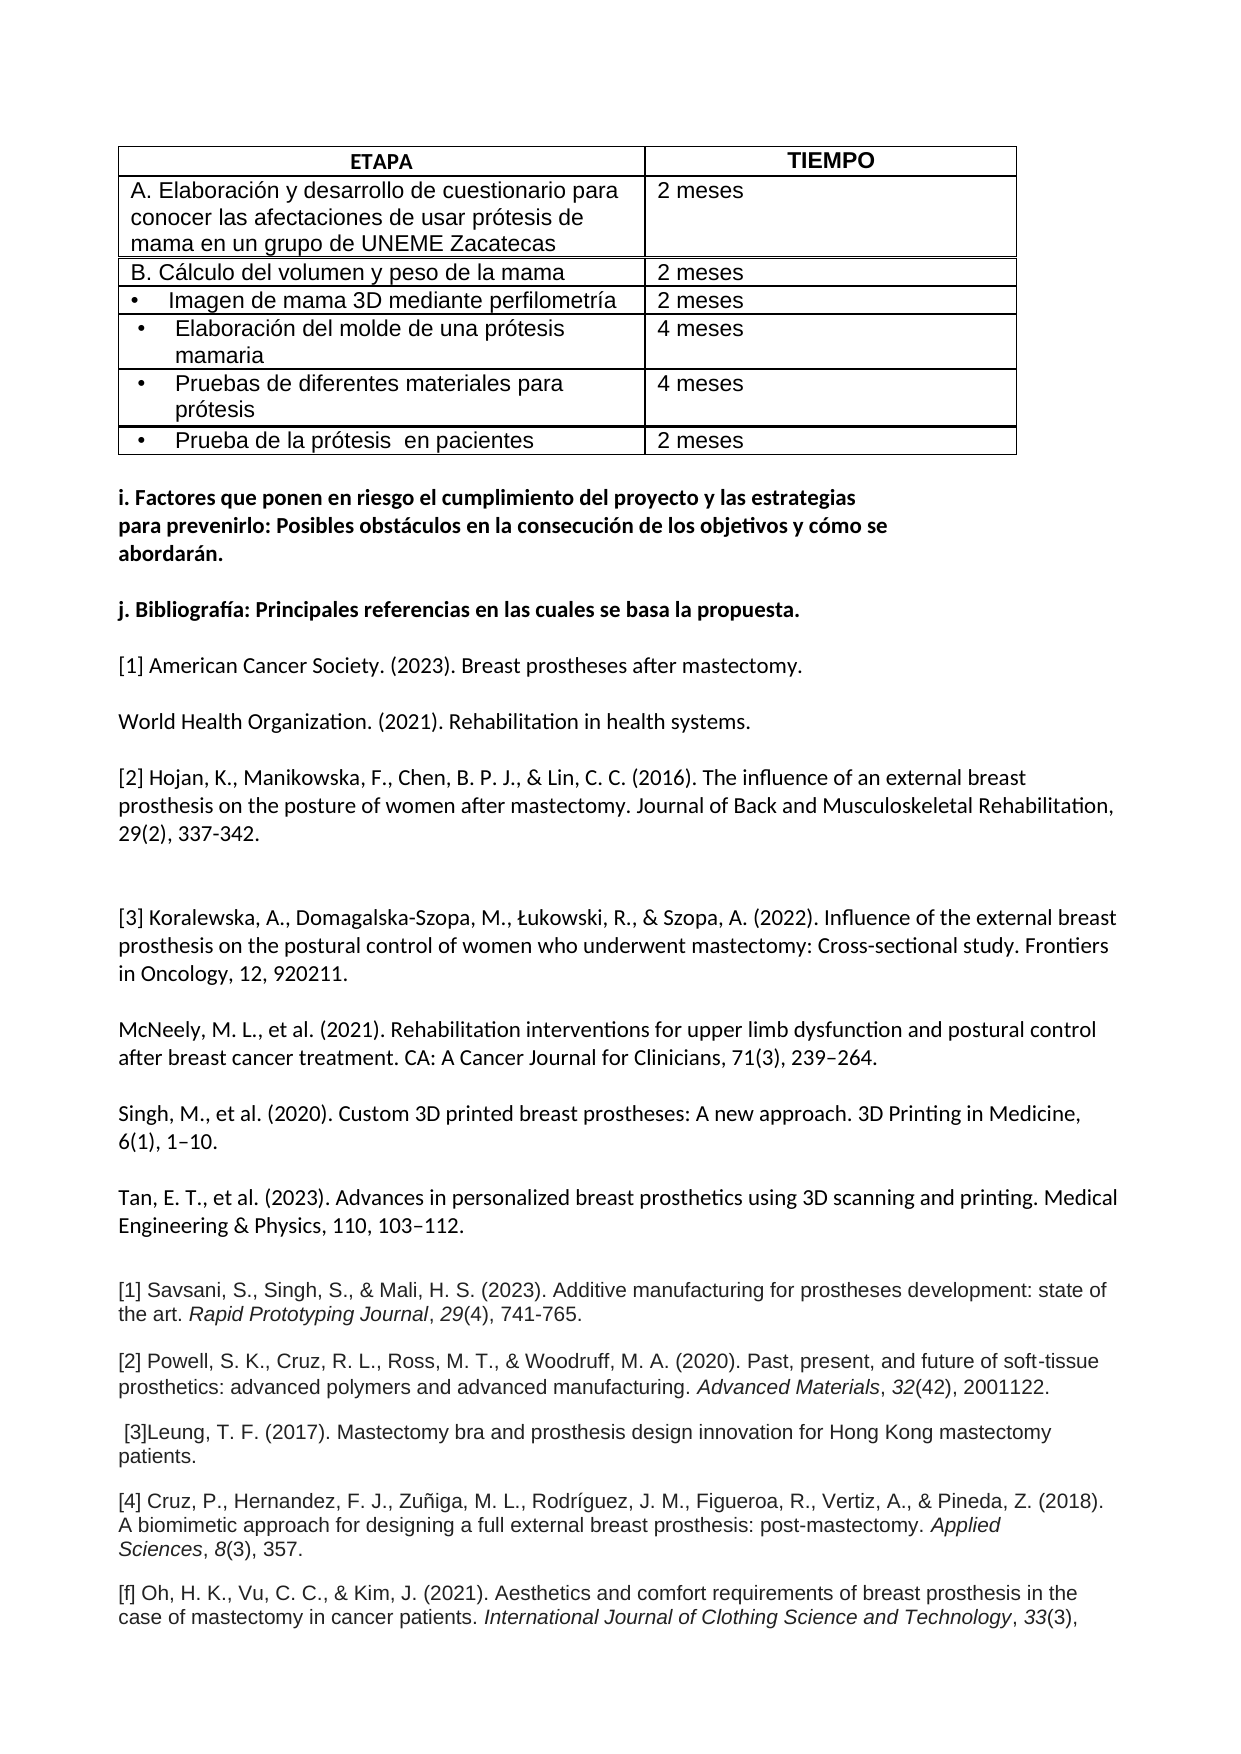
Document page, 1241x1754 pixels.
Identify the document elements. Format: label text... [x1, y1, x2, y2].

table_cell Prueba de la prótesis en pacientes [119, 428, 644, 454]
text abordarán. [118, 539, 1122, 567]
table_cell A. Elaboración y desarrollo de cuestionario para conocer las afectaciones de usar prótesis de mama en un grupo de UNEME Zacatecas [119, 177, 644, 256]
table_cell Imagen de mama 3D mediante perfilometría [119, 287, 644, 313]
table_header ETAPA [119, 147, 644, 175]
table_cell 4 meses [646, 315, 1016, 368]
table_cell 2 meses [646, 287, 1016, 313]
table_cell 2 meses [646, 177, 1016, 256]
text i. Factores que ponen en riesgo el cumplimiento del proyecto y las estrategias [118, 483, 1122, 511]
text Tan, E. T., et al. (2023). Advances in personalized breast prosthetics using 3D scanning and printing. Medical Engineering & Physics, 110, 103–112. [118, 1183, 1122, 1239]
text [f] Oh, H. K., Vu, C. C., & Kim, J. (2021). Aesthetics and comfort requirements of breast prosthesis in the case of mastectomy in cancer patients. International Journal of Clothing Science and Technology, 33(3), [118, 1581, 1122, 1629]
text j. Bibliografía: Principales referencias en las cuales se basa la propuesta. [118, 595, 1122, 623]
table_cell B. Cálculo del volumen y peso de la mama [119, 259, 644, 285]
text World Health Organization. (2021). Rehabilitation in health systems. [118, 707, 1122, 735]
table_cell 2 meses [646, 259, 1016, 285]
text [2] Hojan, K., Manikowska, F., Chen, B. P. J., & Lin, C. C. (2016). The influence of an external breast prosthesis on the posture of women after mastectomy. Journal of Back and Musculoskeletal Rehabilitation, 29(2), 337-342. [118, 763, 1122, 847]
text [3] Koralewska, A., Domagalska-Szopa, M., Łukowski, R., & Szopa, A. (2022). Influence of the external breast prosthesis on the postural control of women who underwent mastectomy: Cross-sectional study. Frontiers in Oncology, 12, 920211. [118, 903, 1122, 987]
text [1] American Cancer Society. (2023). Breast prostheses after mastectomy. [118, 651, 1122, 679]
table_cell 4 meses [646, 370, 1016, 425]
table_cell Elaboración del molde de una prótesis mamaria [119, 315, 644, 368]
text Singh, M., et al. (2020). Custom 3D printed breast prostheses: A new approach. 3D Printing in Medicine, 6(1), 1–10. [118, 1099, 1122, 1155]
text [4] Cruz, P., Hernandez, F. J., Zuñiga, M. L., Rodríguez, J. M., Figueroa, R., Vertiz, A., & Pineda, Z. (2018). A biomimetic approach for designing a full external breast prosthesis: post-mastectomy. Applied Sciences, 8(3), 357. [118, 1488, 1122, 1560]
text para prevenirlo: Posibles obstáculos en la consecución de los objetivos y cómo se [118, 511, 1122, 539]
text [3]Leung, T. F. (2017). Mastectomy bra and prosthesis design innovation for Hong Kong mastectomy patients. [118, 1420, 1122, 1468]
table_cell 2 meses [646, 428, 1016, 454]
text [1] Savsani, S., Singh, S., & Mali, H. S. (2023). Additive manufacturing for prostheses development: state of the art. Rapid Prototyping Journal, 29(4), 741-765. [118, 1278, 1122, 1326]
table_cell Pruebas de diferentes materiales para prótesis [119, 370, 644, 425]
text [2] Powell, S. K., Cruz, R. L., Ross, M. T., & Woodruff, M. A. (2020). Past, present, and future of soft‐tissue prosthetics: advanced polymers and advanced manufacturing. Advanced Materials, 32(42), 2001122. [118, 1347, 1122, 1399]
table_header TIEMPO [646, 147, 1016, 175]
text McNeely, M. L., et al. (2021). Rehabilitation interventions for upper limb dysfunction and postural control after breast cancer treatment. CA: A Cancer Journal for Clinicians, 71(3), 239–264. [118, 1015, 1122, 1071]
